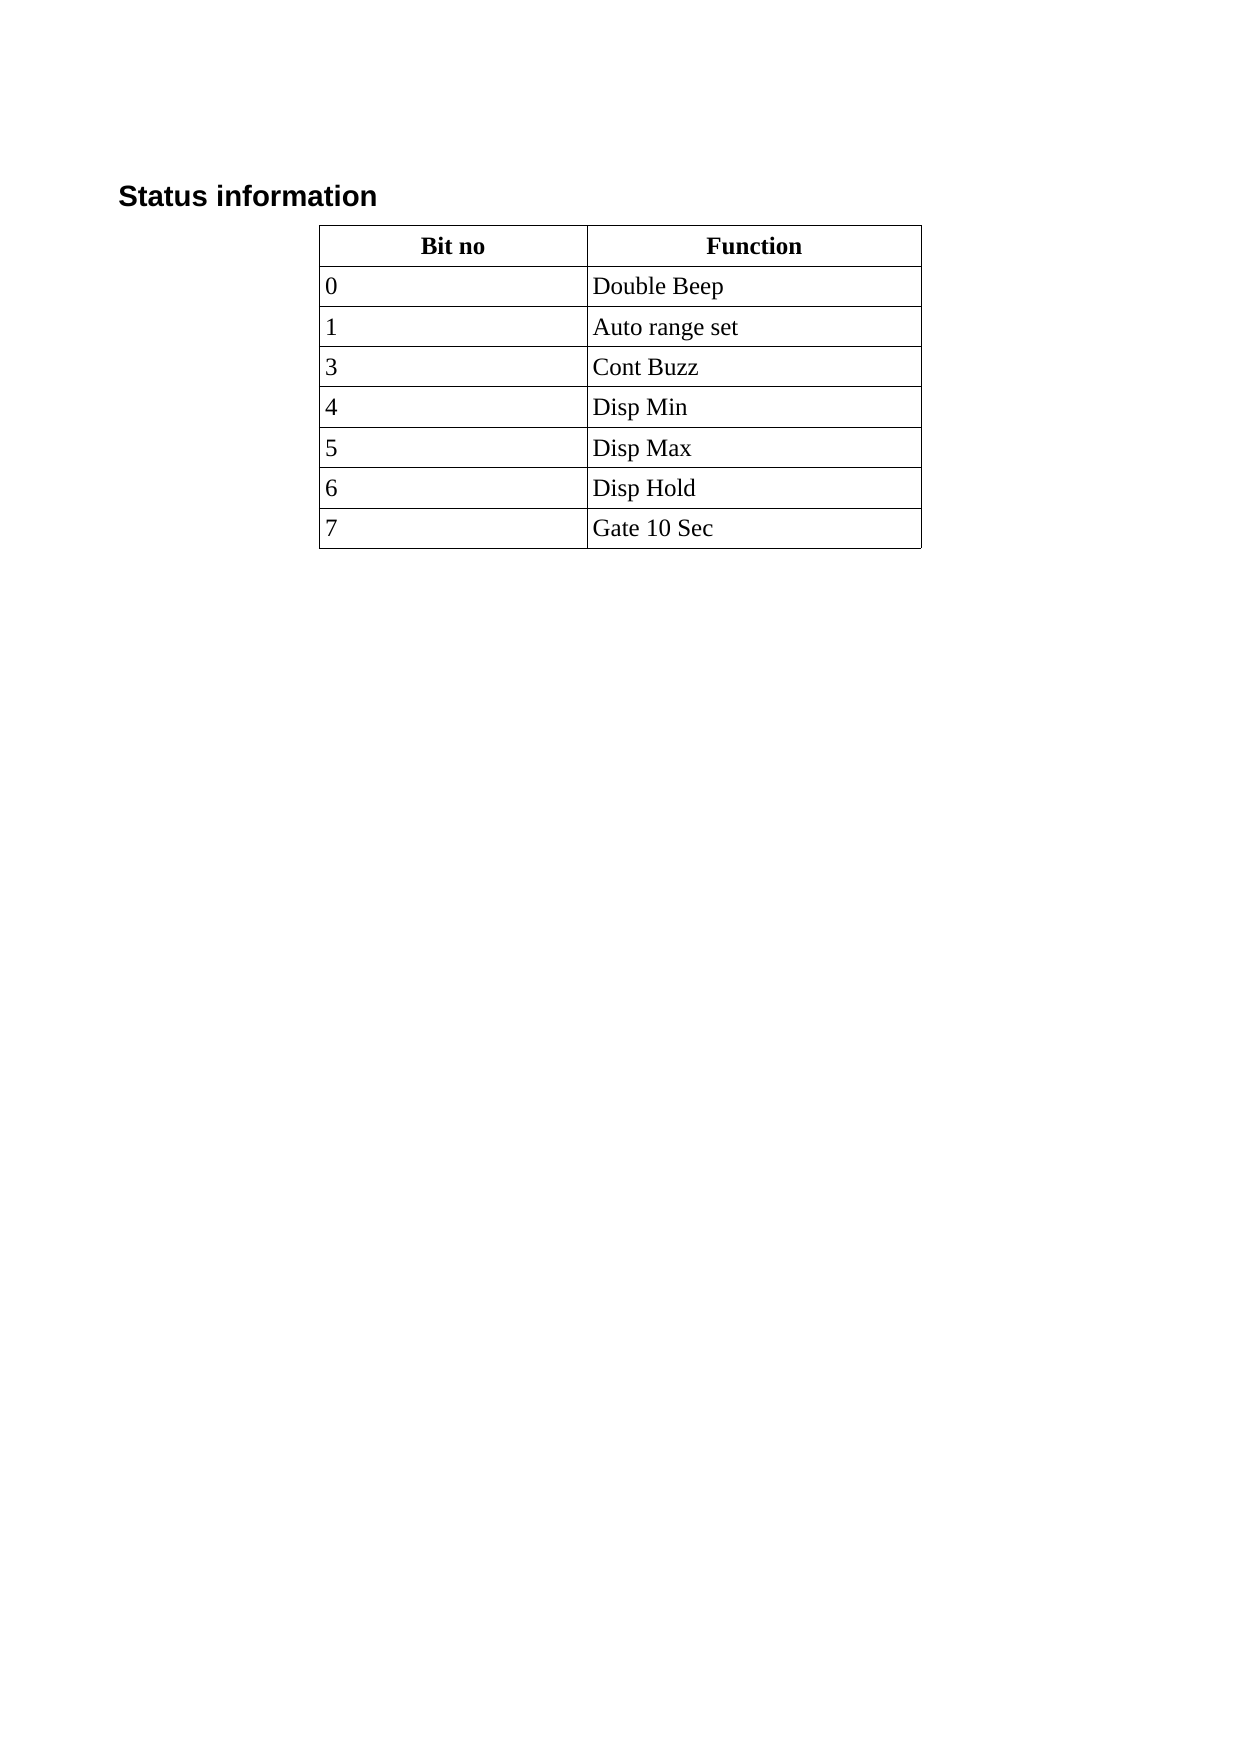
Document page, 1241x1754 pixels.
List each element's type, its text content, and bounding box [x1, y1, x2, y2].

table_cell Gate 10 Sec [588, 509, 921, 548]
table_cell Disp Min [588, 387, 921, 427]
table_cell Cont Buzz [588, 347, 921, 386]
table_header Bit no [320, 226, 587, 266]
table_cell Disp Hold [588, 468, 921, 507]
table_cell 3 [320, 347, 587, 386]
table_cell 0 [320, 267, 587, 306]
table_cell Auto range set [588, 307, 921, 346]
table_cell Double Beep [588, 267, 921, 306]
table_cell 5 [320, 428, 587, 467]
table_cell 6 [320, 468, 587, 507]
table_cell Disp Max [588, 428, 921, 467]
table_cell 1 [320, 307, 587, 346]
table_cell 7 [320, 509, 587, 548]
table_header Function [588, 226, 921, 266]
subtitle Status information [118, 179, 1122, 213]
table_cell 4 [320, 387, 587, 427]
